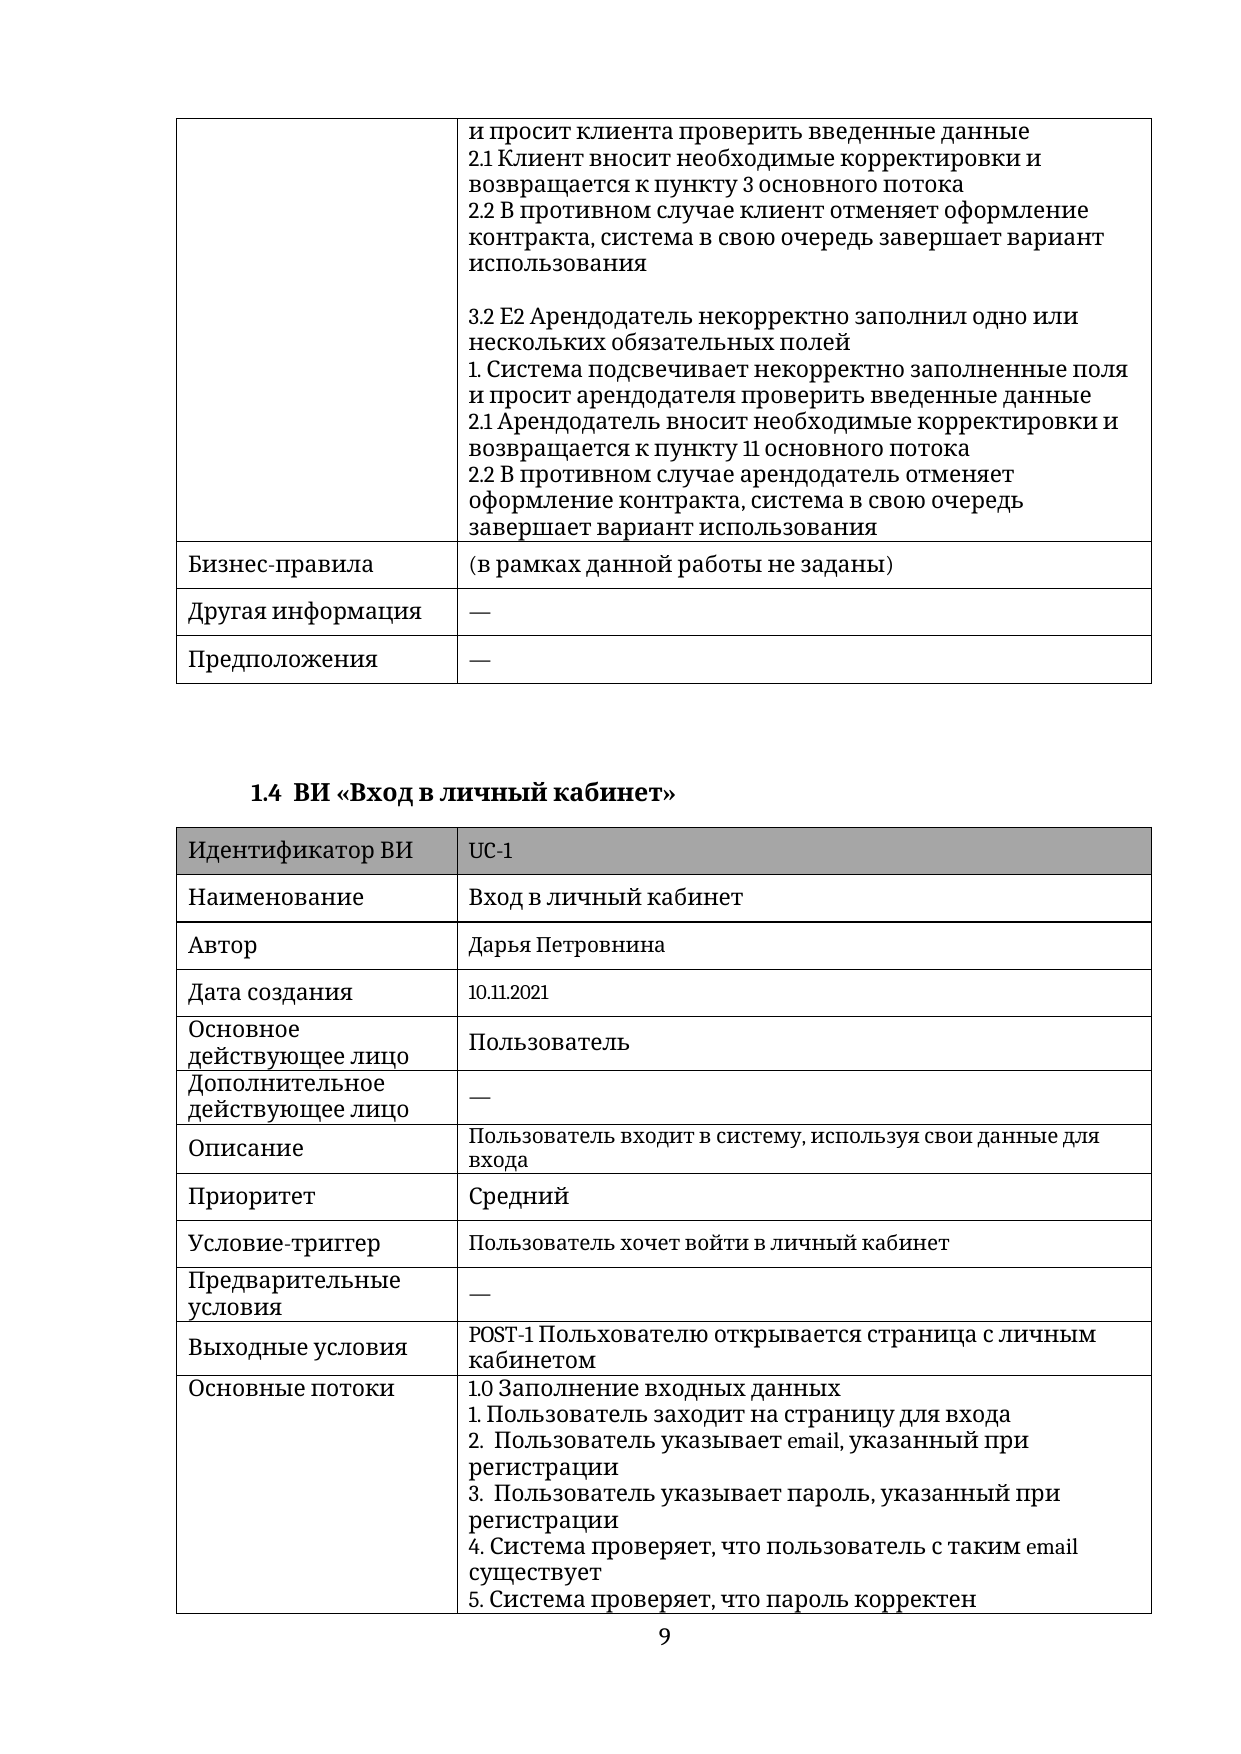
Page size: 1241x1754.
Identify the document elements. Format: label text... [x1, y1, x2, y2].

table_cell Предварительные условия [177, 1268, 457, 1321]
table_cell Дарья Петровнина [458, 923, 1151, 969]
table_cell 10.11.2021 [458, 970, 1151, 1016]
table_cell Описание [177, 1125, 457, 1172]
table_cell Основные потоки [177, 1376, 457, 1613]
table_cell — [458, 636, 1151, 683]
table_cell Пользователь хочет войти в личный кабинет [458, 1221, 1151, 1267]
table_cell Пользователь [458, 1017, 1151, 1070]
table_cell Приоритет [177, 1174, 457, 1220]
table_cell Пользователь входит в систему, используя свои данные для входа [458, 1125, 1151, 1172]
table_cell — [458, 1071, 1151, 1123]
table_cell — [458, 589, 1151, 635]
table_cell POST-1 Польхователю открывается страница с личным кабинетом [458, 1322, 1151, 1374]
table_header Идентификатор ВИ [177, 828, 457, 874]
table_cell [177, 119, 457, 541]
table_cell и просит клиента проверить введенные данные 2.1 Клиент вносит необходимые корректировки и возвращается к пункту 3 основного потока 2.2 В противном случае клиент отменяет оформление контракта, система в свою очередь завершает вариант использования 3.2 Е2 Арендодатель некорректно заполнил одно или нескольких обязательных полей 1. Система подсвечивает некорректно заполненные поля и просит арендодателя проверить введенные данные 2.1 Арендодатель вносит необходимые корректировки и возвращается к пункту 11 основного потока 2.2 В противном случае арендодатель отменяет оформление контракта, система в свою очередь завершает вариант использования [458, 119, 1151, 541]
table_cell Выходные условия [177, 1322, 457, 1374]
table_header UC-1 [458, 828, 1151, 874]
table_cell Вход в личный кабинет [458, 875, 1151, 921]
table_cell Условие-триггер [177, 1221, 457, 1267]
table_cell — [458, 1268, 1151, 1321]
table_cell Дата создания [177, 970, 457, 1016]
table_cell Другая информация [177, 589, 457, 635]
table_cell Средний [458, 1174, 1151, 1220]
table_cell Основное действующее лицо [177, 1017, 457, 1070]
table_cell Наименование [177, 875, 457, 921]
table_cell Бизнес-правила [177, 542, 457, 588]
table_cell 1.0 Заполнение входных данных 1. Пользователь заходит на страницу для входа 2. Пользователь указывает email, указанный при регистрации 3. Пользователь указывает пароль, указанный при регистрации 4. Система проверяет, что пользователь с таким email существует 5. Система проверяет, что пароль корректен [458, 1376, 1151, 1613]
table_cell Автор [177, 923, 457, 969]
table_cell (в рамках данной работы не заданы) [458, 542, 1151, 588]
table_cell Дополнительное действующее лицо [177, 1071, 457, 1123]
list ВИ «Вход в личный кабинет» [251, 779, 1152, 808]
table_cell Предположения [177, 636, 457, 683]
